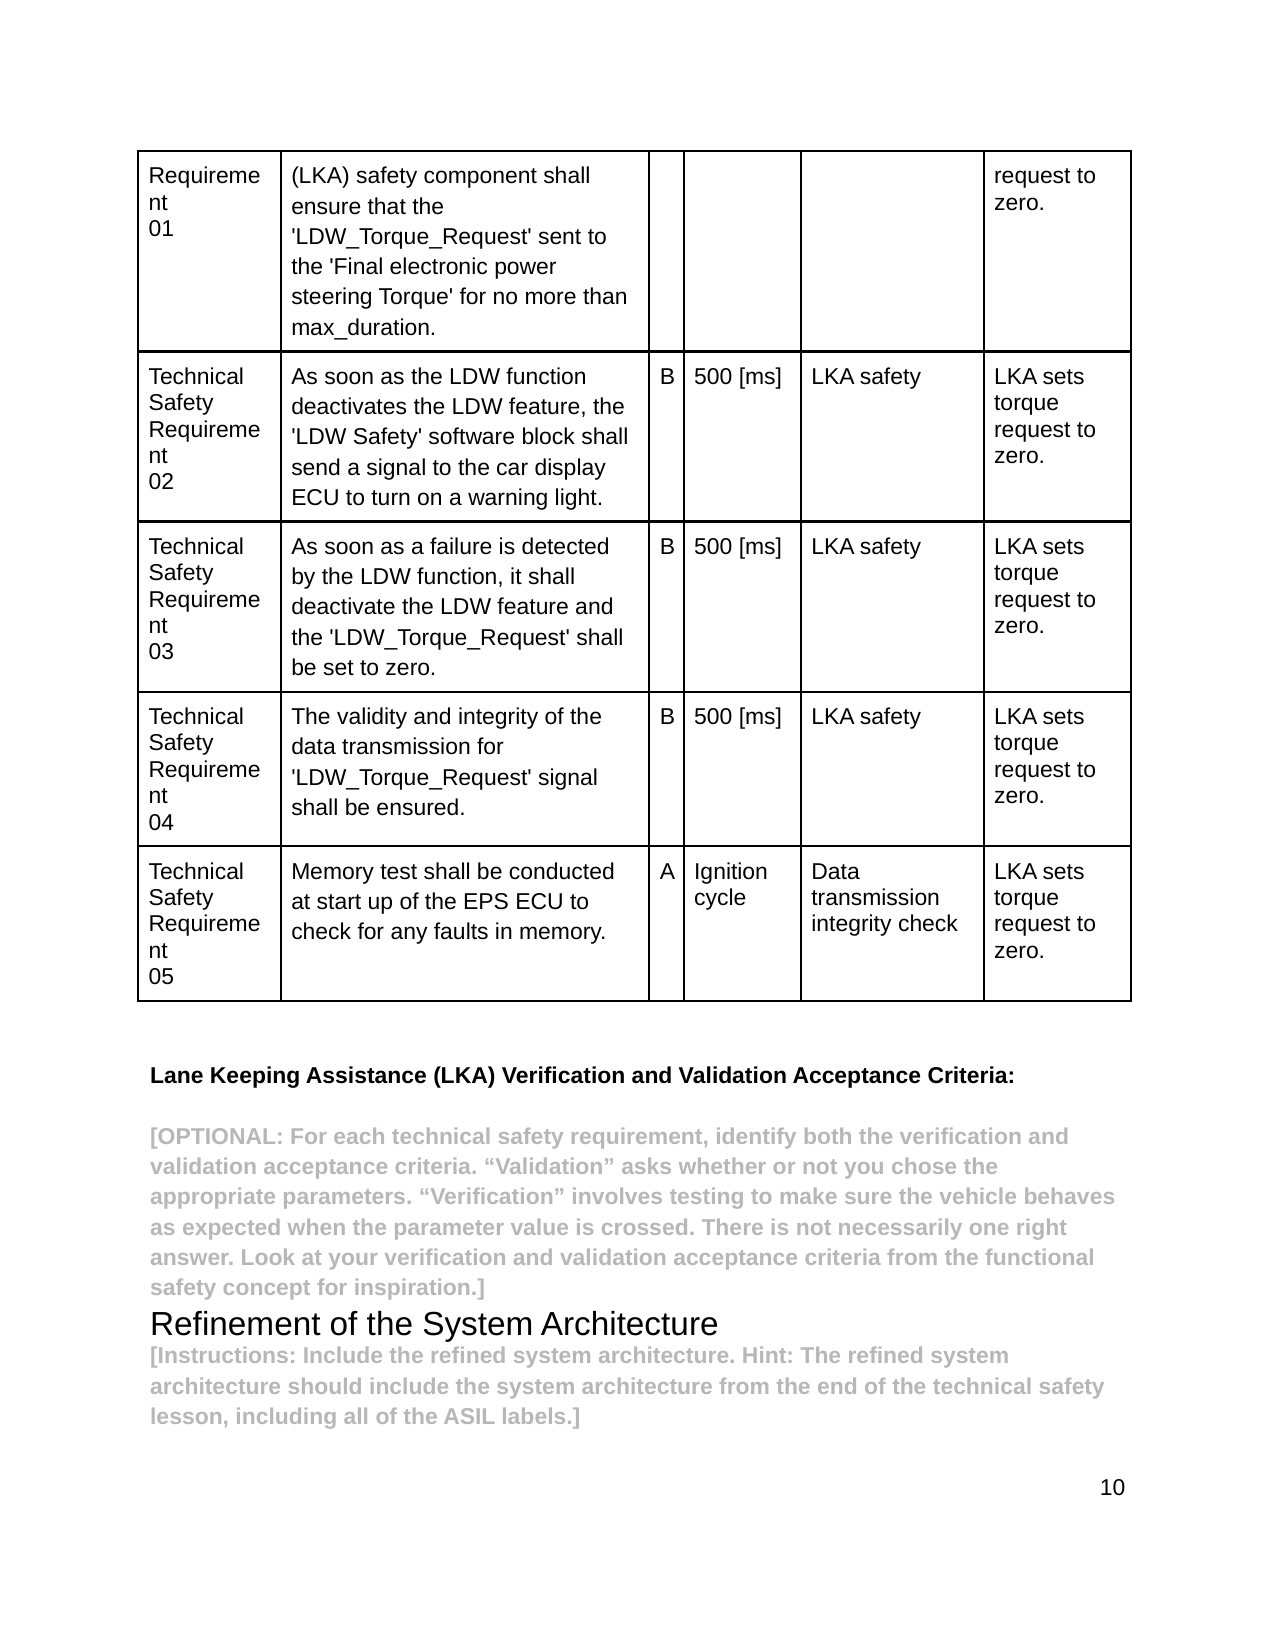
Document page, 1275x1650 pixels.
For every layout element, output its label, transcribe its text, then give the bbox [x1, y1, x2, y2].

table_cell [685, 152, 800, 350]
table_cell LKA safety [802, 523, 983, 691]
table_cell [650, 152, 683, 350]
table_cell As soon as a failure is detected by the LDW function, it shall deactivate the LDW feature and the 'LDW_Torque_Request' shall be set to zero. [282, 523, 648, 691]
table_cell Requirement 01 [139, 152, 280, 350]
table_cell LKA safety [802, 693, 983, 845]
subtitle Refinement of the System Architecture [150, 1304, 1125, 1342]
table_cell As soon as the LDW function deactivates the LDW feature, the 'LDW Safety' software block shall send a signal to the car display ECU to turn on a warning light. [282, 353, 648, 520]
table_cell B [650, 693, 683, 845]
table_cell The validity and integrity of the data transmission for 'LDW_Torque_Request' signal shall be ensured. [282, 693, 648, 845]
table_cell 500 [ms] [685, 523, 800, 691]
table_cell LKA sets torque request to zero. [985, 353, 1130, 520]
table_cell Data transmission integrity check [802, 847, 983, 1000]
table_cell LKA sets torque request to zero. [985, 847, 1130, 1000]
table_cell B [650, 353, 683, 520]
table_cell B [650, 523, 683, 691]
table_cell [802, 152, 983, 350]
table_cell Technical Safety Requirement 03 [139, 523, 280, 691]
table_cell request to zero. [985, 152, 1130, 350]
table_cell 500 [ms] [685, 353, 800, 520]
table_cell Ignition cycle [685, 847, 800, 1000]
table_cell A [650, 847, 683, 1000]
table_cell (LKA) safety component shall ensure that the 'LDW_Torque_Request' sent to the 'Final electronic power steering Torque' for no more than max_duration. [282, 152, 648, 350]
table_cell LKA safety [802, 353, 983, 520]
table_cell Technical Safety Requirement 04 [139, 693, 280, 845]
table_cell LKA sets torque request to zero. [985, 693, 1130, 845]
table_cell Technical Safety Requirement 05 [139, 847, 280, 1000]
table_cell LKA sets torque request to zero. [985, 523, 1130, 691]
table_cell Technical Safety Requirement 02 [139, 353, 280, 520]
table_cell 500 [ms] [685, 693, 800, 845]
text Lane Keeping Assistance (LKA) Verification and Validation Acceptance Criteria: [150, 1062, 1125, 1089]
text [Instructions: Include the refined system architecture. Hint: The refined system architecture should include the system architecture from the end of the technical safety lesson, including all of the ASIL labels.] [150, 1342, 1125, 1429]
table_cell Memory test shall be conducted at start up of the EPS ECU to check for any faults in memory. [282, 847, 648, 1000]
text [OPTIONAL: For each technical safety requirement, identify both the verification and validation acceptance criteria. “Validation” asks whether or not you chose the appropriate parameters. “Verification” involves testing to make sure the vehicle behaves as expected when the parameter value is crossed. There is not necessarily one right answer. Look at your verification and validation acceptance criteria from the functional safety concept for inspiration.] [150, 1123, 1125, 1300]
